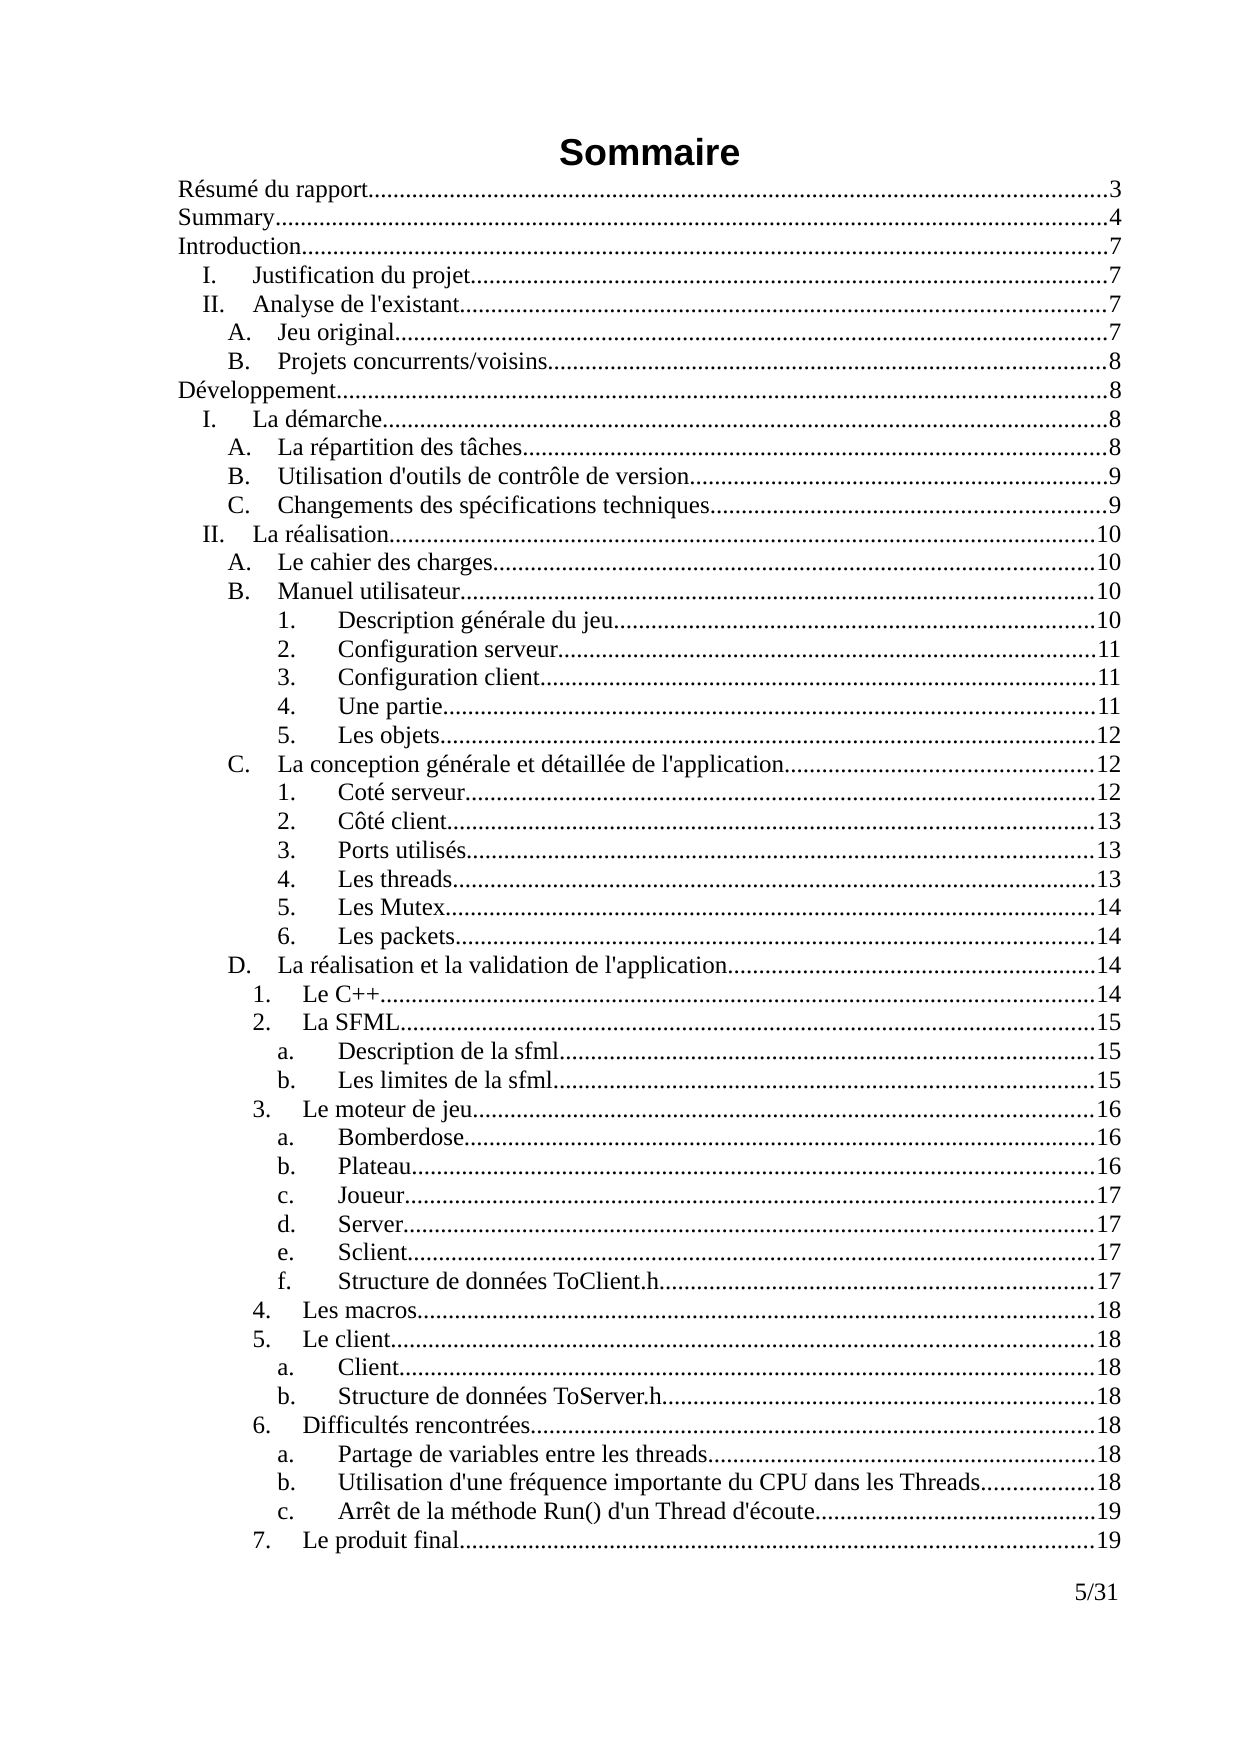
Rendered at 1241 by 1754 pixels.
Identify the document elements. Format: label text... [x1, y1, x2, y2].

text II. La réalisation 10 [202, 519, 1122, 547]
text c. Arrêt de la méthode Run() d'un Thread d'écoute 19 [277, 1496, 1122, 1525]
text A. Jeu original 7 [227, 317, 1122, 346]
text 4. Les threads 13 [277, 864, 1122, 892]
text A. La répartition des tâches 8 [227, 432, 1122, 461]
text d. Server 17 [277, 1209, 1122, 1237]
text 4. Une partie 11 [277, 691, 1122, 720]
text a. Client 18 [277, 1352, 1122, 1381]
text B. Projets concurrents/voisins 8 [227, 346, 1122, 375]
text C. Changements des spécifications techniques 9 [227, 490, 1122, 519]
text C. La conception générale et détaillée de l'application 12 [227, 749, 1122, 777]
text II. Analyse de l'existant 7 [202, 289, 1122, 317]
text 4. Les macros 18 [252, 1295, 1122, 1324]
text 7. Le produit final 19 [252, 1525, 1122, 1554]
text 2. La SFML 15 [252, 1007, 1122, 1036]
text D. La réalisation et la validation de l'application 14 [227, 950, 1122, 979]
text a. Bomberdose 16 [277, 1122, 1122, 1151]
text a. Partage de variables entre les threads 18 [277, 1439, 1122, 1467]
text b. Les limites de la sfml 15 [277, 1065, 1122, 1094]
text A. Le cahier des charges 10 [227, 547, 1122, 576]
text I. La démarche 8 [202, 404, 1122, 432]
text 6. Difficultés rencontrées 18 [252, 1410, 1122, 1439]
text c. Joueur 17 [277, 1180, 1122, 1209]
text 1. Description générale du jeu 10 [277, 605, 1122, 634]
text 6. Les packets 14 [277, 921, 1122, 950]
text 3. Configuration client 11 [277, 662, 1122, 691]
text 1. Le C++ 14 [252, 979, 1122, 1007]
text b. Utilisation d'une fréquence importante du CPU dans les Threads 18 [277, 1467, 1122, 1496]
text 3. Ports utilisés 13 [277, 835, 1122, 864]
text b. Plateau 16 [277, 1151, 1122, 1180]
text 2. Configuration serveur 11 [277, 634, 1122, 662]
text 5. Les objets 12 [277, 720, 1122, 749]
text I. Justification du projet 7 [202, 260, 1122, 289]
text B. Manuel utilisateur 10 [227, 576, 1122, 605]
text 5. Le client 18 [252, 1324, 1122, 1352]
text 5. Les Mutex 14 [277, 892, 1122, 921]
text Introduction 7 [177, 231, 1122, 260]
text e. Sclient 17 [277, 1237, 1122, 1266]
text a. Description de la sfml 15 [277, 1036, 1122, 1065]
text 2. Côté client 13 [277, 806, 1122, 835]
text Résumé du rapport 3 [177, 174, 1122, 202]
text 1. Coté serveur 12 [277, 777, 1122, 806]
text f. Structure de données ToClient.h 17 [277, 1266, 1122, 1295]
text Développement 8 [177, 375, 1122, 404]
text Sommaire [177, 131, 1122, 174]
text B. Utilisation d'outils de contrôle de version 9 [227, 461, 1122, 490]
text Summary 4 [177, 202, 1122, 231]
text 3. Le moteur de jeu 16 [252, 1094, 1122, 1122]
text b. Structure de données ToServer.h 18 [277, 1381, 1122, 1410]
